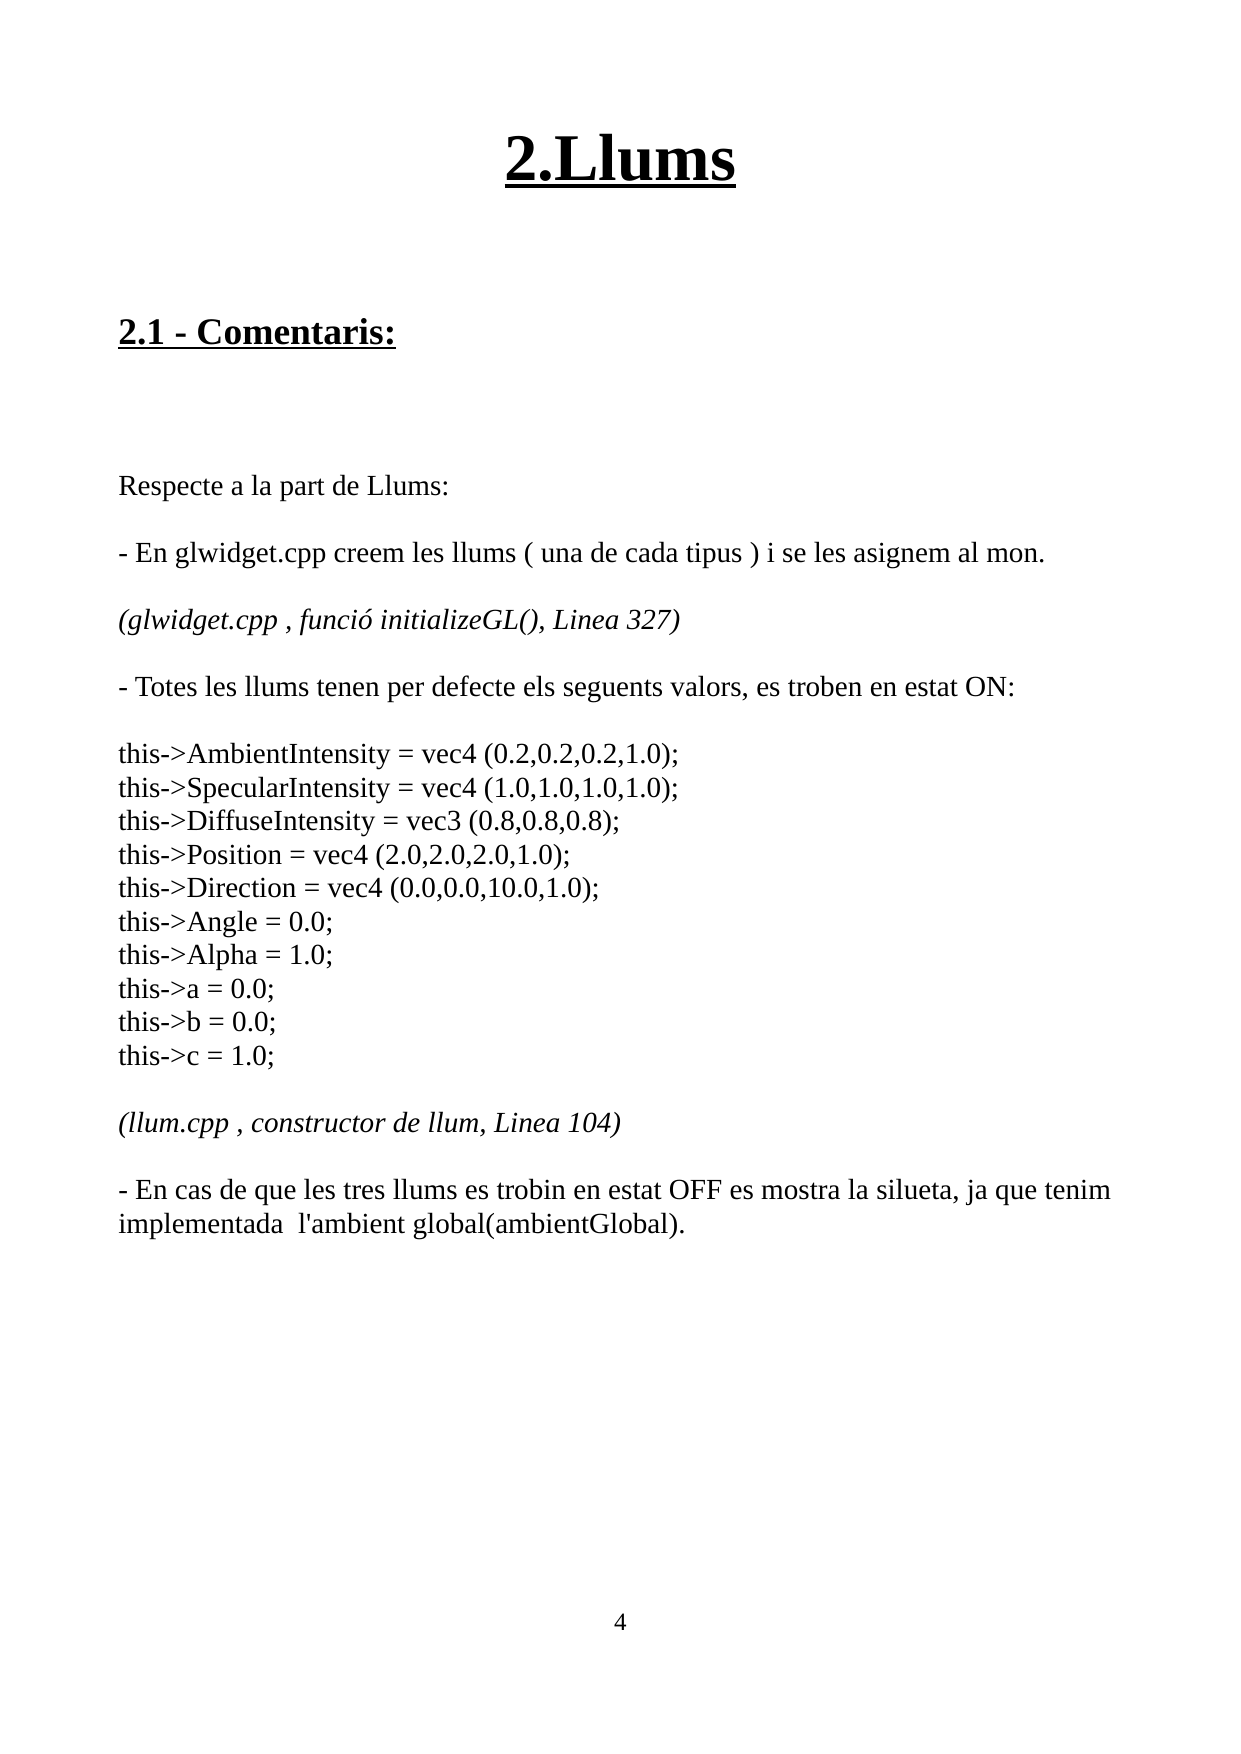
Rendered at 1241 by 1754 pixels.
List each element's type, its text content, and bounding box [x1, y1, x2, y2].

text this->b = 0.0; [118, 1004, 1122, 1038]
text this->Angle = 0.0; [118, 904, 1122, 937]
text this->SpecularIntensity = vec4 (1.0,1.0,1.0,1.0); [118, 770, 1122, 803]
text this->a = 0.0; [118, 971, 1122, 1004]
text this->AmbientIntensity = vec4 (0.2,0.2,0.2,1.0); [118, 736, 1122, 770]
text this->c = 1.0; [118, 1038, 1122, 1072]
text Respecte a la part de Llums: [118, 468, 1122, 501]
text - Totes les llums tenen per defecte els seguents valors, es troben en estat ON: [118, 669, 1122, 703]
text this->Direction = vec4 (0.0,0.0,10.0,1.0); [118, 870, 1122, 904]
text (llum.cpp , constructor de llum, Linea 104) [118, 1105, 1122, 1139]
text this->DiffuseIntensity = vec3 (0.8,0.8,0.8); [118, 803, 1122, 837]
text - En cas de que les tres llums es trobin en estat OFF es mostra la silueta, ja que tenim implementada l'ambient global(ambientGlobal). [118, 1172, 1122, 1239]
text this->Position = vec4 (2.0,2.0,2.0,1.0); [118, 837, 1122, 870]
text 2.1 - Comentaris: [118, 310, 1122, 353]
text (glwidget.cpp , funció initializeGL(), Linea 327) [118, 602, 1122, 636]
text - En glwidget.cpp creem les llums ( una de cada tipus ) i se les asignem al mon. [118, 535, 1122, 568]
text this->Alpha = 1.0; [118, 937, 1122, 971]
text 2.Llums [118, 118, 1122, 195]
